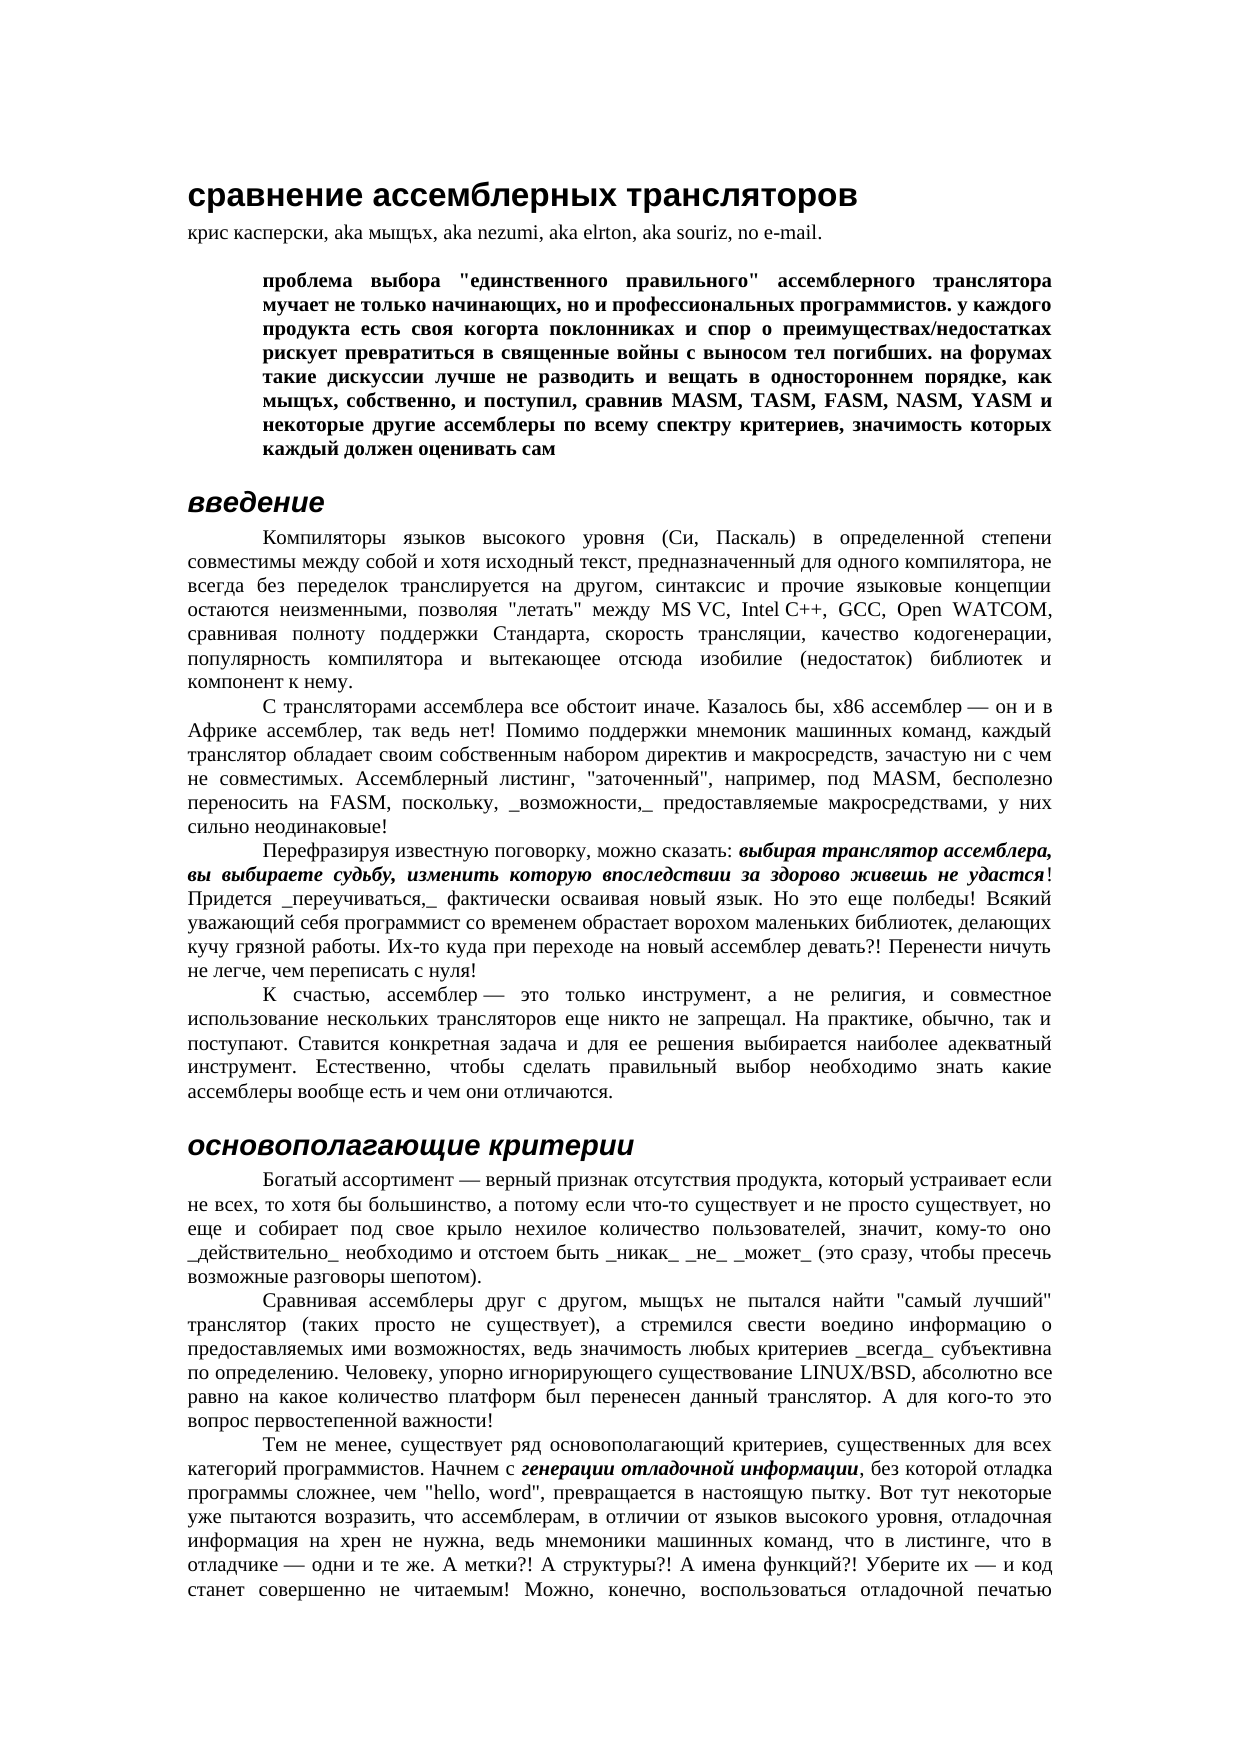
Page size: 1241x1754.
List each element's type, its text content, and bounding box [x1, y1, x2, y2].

subtitle сравнение ассемблерных трансляторов [187, 175, 1053, 213]
text Компиляторы языков высокого уровня (Си, Паскаль) в определенной степени совместимы между собой и хотя исходный текст, предназначенный для одного компилятора, не всегда без переделок транслируется на другом, синтаксис и прочие языковые концепции остаются неизменными, позволяя "летать" между MS VC, Intel C++, GCC, Open WATCOM, сравнивая полноту поддержки Стандарта, скорость трансляции, качество кодогенерации, популярность компилятора и вытекающее отсюда изобилие (недостаток) библиотек и компонент к нему. [187, 525, 1053, 693]
text Богатый ассортимент — верный признак отсутствия продукта, который устраивает если не всех, то хотя бы большинство, а потому если что-то существует и не просто существует, но еще и собирает под свое крыло нехилое количество пользователей, значит, кому-то оно _действительно_ необходимо и отстоем быть _никак_ _не_ _может_ (это сразу, чтобы пресечь возможные разговоры шепотом). [187, 1167, 1053, 1288]
subtitle введение [187, 485, 1053, 519]
subtitle основополагающие критерии [187, 1128, 1053, 1161]
text С трансляторами ассемблера все обстоит иначе. Казалось бы, x86 ассемблер — он и в Африке ассемблер, так ведь нет! Помимо поддержки мнемоник машинных команд, каждый транслятор обладает своим собственным набором директив и макросредств, зачастую ни с чем не совместимых. Ассемблерный листинг, "заточенный", например, под MASM, бесполезно переносить на FASM, поскольку, _возможности,_ предоставляемые макросредствами, у них сильно неодинаковые! [187, 693, 1053, 838]
text крис касперски, aka мыщъх, aka nezumi, aka elrton, aka souriz, no e-mail. [187, 220, 1053, 244]
text Перефразируя известную поговорку, можно сказать: выбирая транслятор ассемблера, вы выбираете судьбу, изменить которую впоследствии за здорово живешь не удастся! Придется _переучиваться,_ фактически осваивая новый язык. Но это еще полбеды! Всякий уважающий себя программист со временем обрастает ворохом маленьких библиотек, делающих кучу грязной работы. Их-то куда при переходе на новый ассемблер девать?! Перенести ничуть не легче, чем переписать с нуля! [187, 838, 1053, 982]
text Тем не менее, существует ряд основополагающий критериев, существенных для всех категорий программистов. Начнем с генерации отладочной информации, без которой отладка программы сложнее, чем "hello, word", превращается в настоящую пытку. Вот тут некоторые уже пытаются возразить, что ассемблерам, в отличии от языков высокого уровня, отладочная информация на хрен не нужна, ведь мнемоники машинных команд, что в листинге, что в отладчике — одни и те же. А метки?! А структуры?! А имена функций?! Уберите их — и код станет совершенно не читаемым! Можно, конечно, воспользоваться отладочной печатью [187, 1432, 1053, 1601]
text К счастью, ассемблер — это только инструмент, а не религия, и совместное использование нескольких трансляторов еще никто не запрещал. На практике, обычно, так и поступают. Ставится конкретная задача и для ее решения выбирается наиболее адекватный инструмент. Естественно, чтобы сделать правильный выбор необходимо знать какие ассемблеры вообще есть и чем они отличаются. [187, 982, 1053, 1103]
text проблема выбора "единственного правильного" ассемблерного транслятора мучает не только начинающих, но и профессиональных программистов. у каждого продукта есть своя когорта поклонниках и спор о преимуществах/недостатках рискует превратиться в священные войны с выносом тел погибших. на форумах такие дискуссии лучше не разводить и вещать в одностороннем порядке, как мыщъх, собственно, и поступил, сравнив MASM, TASM, FASM, NASM, YASM и некоторые другие ассемблеры по всему спектру критериев, значимость которых каждый должен оценивать сам [262, 268, 1053, 460]
text Сравнивая ассемблеры друг с другом, мыщъх не пытался найти "самый лучший" транслятор (таких просто не существует), а стремился свести воедино информацию о предоставляемых ими возможностях, ведь значимость любых критериев _всегда_ субъективна по определению. Человеку, упорно игнорирующего существование LINUX/BSD, абсолютно все равно на какое количество платформ был перенесен данный транслятор. А для кого-то это вопрос первостепенной важности! [187, 1288, 1053, 1432]
